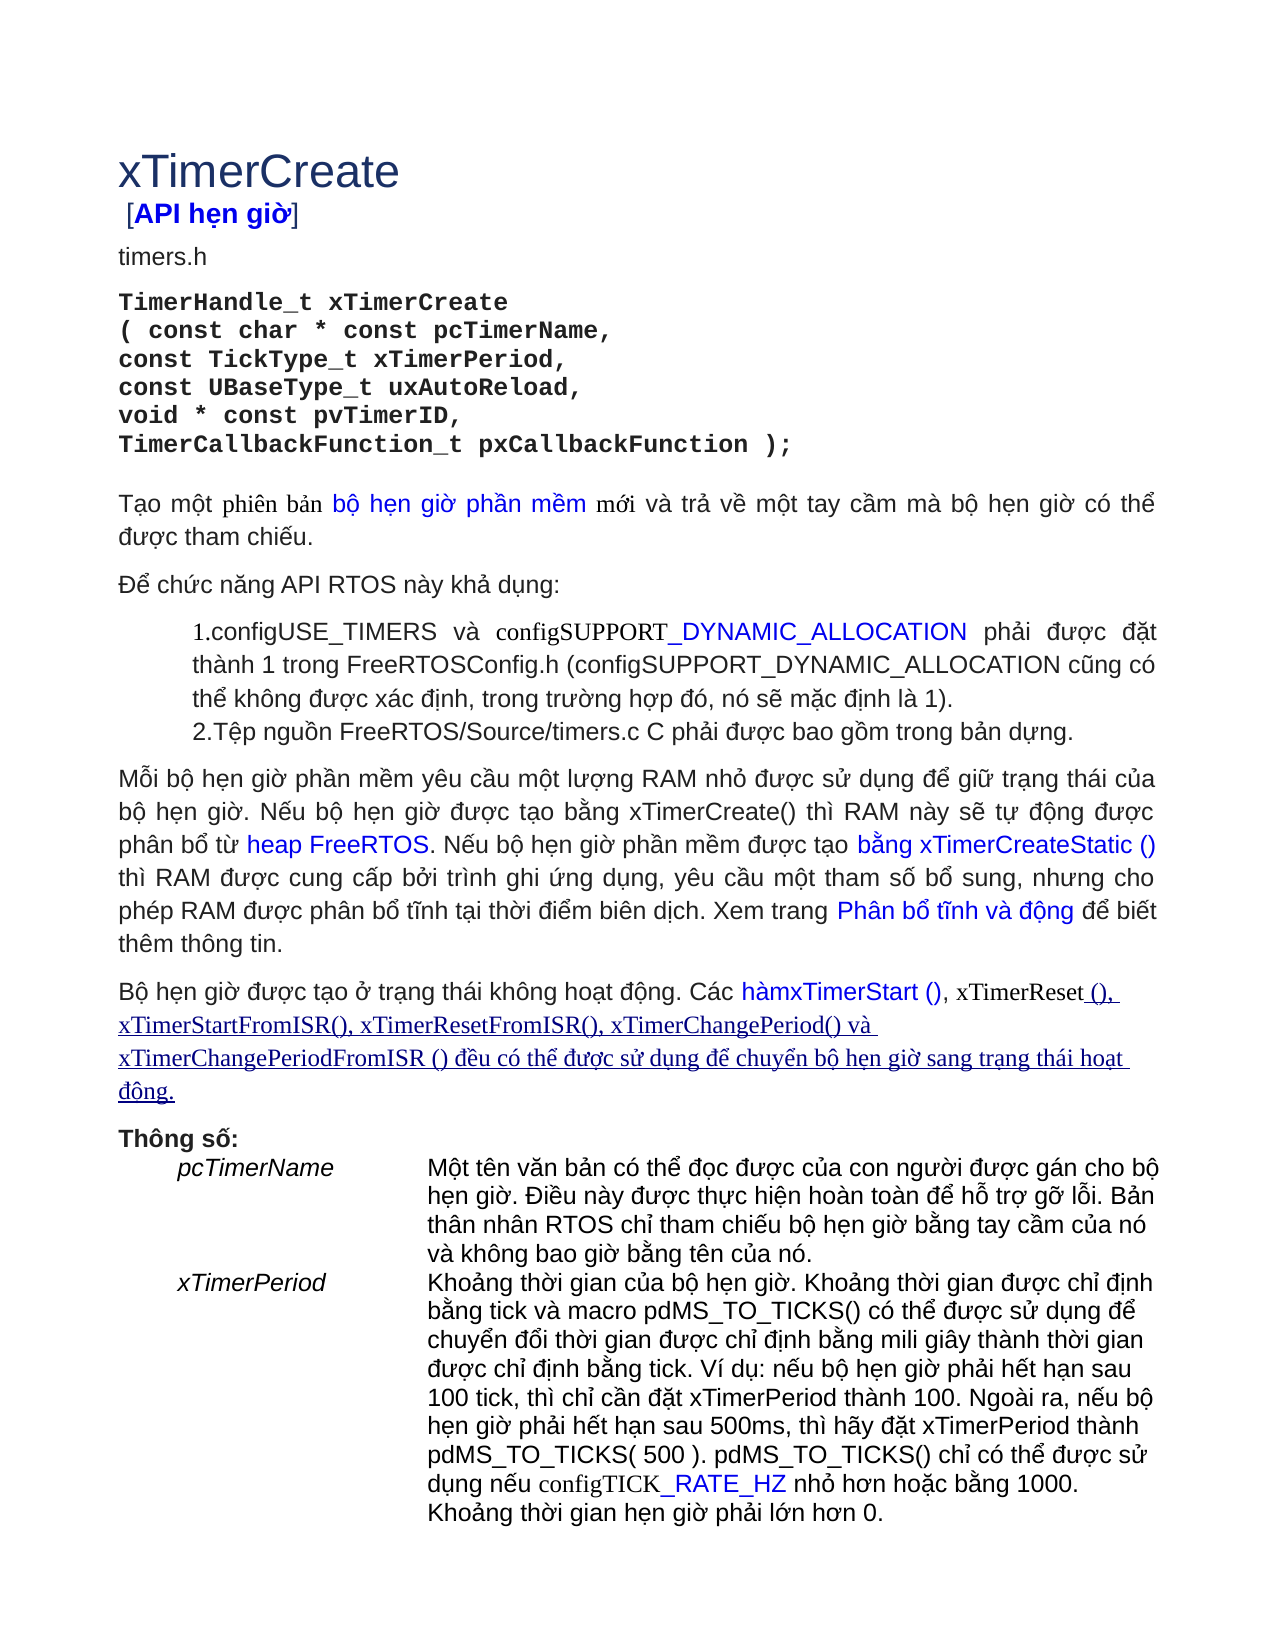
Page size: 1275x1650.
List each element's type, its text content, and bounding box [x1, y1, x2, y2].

text ( const char * const pcTimerName, [118, 318, 1157, 346]
text void * const pvTimerID, [118, 403, 1157, 431]
text Bộ hẹn giờ được tạo ở trạng thái không hoạt động. Các hàmxTimerStart (), xTimerReset (), xTimerStartFromISR(), xTimerResetFromISR(), xTimerChangePeriod() và xTimerChangePeriodFromISR () đều có thể được sử dụng để chuyển bộ hẹn giờ sang trạng thái hoạt động. [118, 977, 1157, 1105]
text TimerCallbackFunction_t pxCallbackFunction ); [118, 431, 1157, 459]
text Để chức năng API RTOS này khả dụng: [118, 570, 1157, 598]
list Tệp nguồn FreeRTOS/Source/timers.c C phải được bao gồm trong bản dựng. [118, 717, 1157, 745]
text timers.h [118, 242, 1157, 271]
text const UBaseType_t uxAutoReload, [118, 374, 1157, 403]
list configUSE_TIMERS và configSUPPORT_DYNAMIC_ALLOCATION phải được đặt thành 1 trong FreeRTOSConfig.h (configSUPPORT_DYNAMIC_ALLOCATION cũng có thể không được xác định, trong trường hợp đó, nó sẽ mặc định là 1). [118, 617, 1157, 712]
table_header Một tên văn bản có thể đọc được của con người được gán cho bộ hẹn giờ. Điều này được thực hiện hoàn toàn để hỗ trợ gỡ lỗi. Bản thân nhân RTOS chỉ tham chiếu bộ hẹn giờ bằng tay cầm của nó và không bao giờ bằng tên của nó. [427, 1153, 1165, 1267]
table_cell xTimerPeriod [177, 1268, 427, 1526]
text TimerHandle_t xTimerCreate [118, 289, 1157, 318]
table_header pcTimerName [177, 1153, 427, 1267]
subtitle xTimerCreate [API hẹn giờ] [118, 143, 1157, 229]
text const TickType_t xTimerPeriod, [118, 346, 1157, 374]
text Mỗi bộ hẹn giờ phần mềm yêu cầu một lượng RAM nhỏ được sử dụng để giữ trạng thái của bộ hẹn giờ. Nếu bộ hẹn giờ được tạo bằng xTimerCreate() thì RAM này sẽ tự động được phân bổ từ heap FreeRTOS. Nếu bộ hẹn giờ phần mềm được tạo bằng xTimerCreateStatic () thì RAM được cung cấp bởi trình ghi ứng dụng, yêu cầu một tham số bổ sung, nhưng cho phép RAM được phân bổ tĩnh tại thời điểm biên dịch. Xem trang Phân bổ tĩnh và động để biết thêm thông tin. [118, 764, 1157, 958]
table_cell Khoảng thời gian của bộ hẹn giờ. Khoảng thời gian được chỉ định bằng tick và macro pdMS_TO_TICKS() có thể được sử dụng để chuyển đổi thời gian được chỉ định bằng mili giây thành thời gian được chỉ định bằng tick. Ví dụ: nếu bộ hẹn giờ phải hết hạn sau 100 tick, thì chỉ cần đặt xTimerPeriod thành 100. Ngoài ra, nếu bộ hẹn giờ phải hết hạn sau 500ms, thì hãy đặt xTimerPeriod thành pdMS_TO_TICKS( 500 ). pdMS_TO_TICKS() chỉ có thể được sử dụng nếu configTICK_RATE_HZ nhỏ hơn hoặc bằng 1000. Khoảng thời gian hẹn giờ phải lớn hơn 0. [427, 1268, 1165, 1526]
text Tạo một phiên bản bộ hẹn giờ phần mềm mới và trả về một tay cầm mà bộ hẹn giờ có thể được tham chiếu. [118, 489, 1157, 551]
subtitle Thông số: [118, 1124, 1157, 1152]
